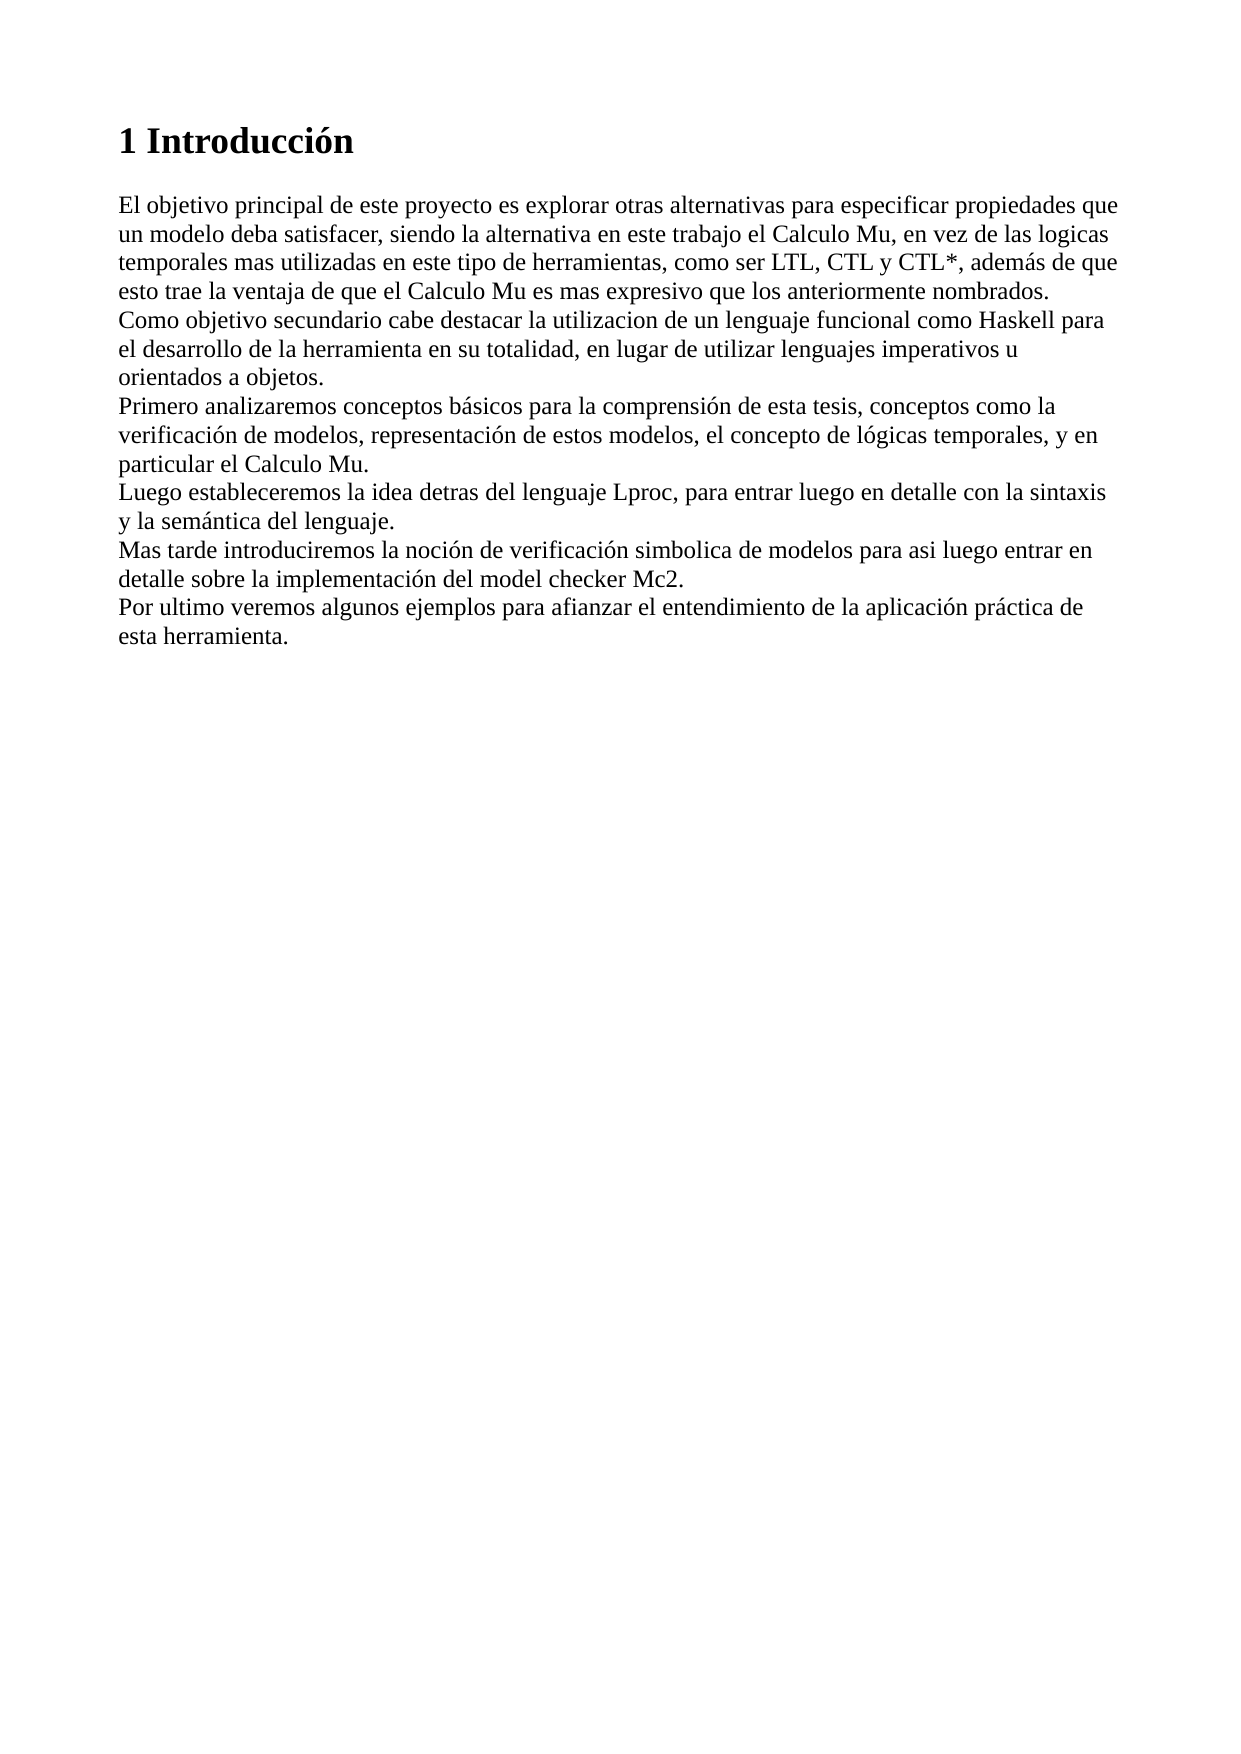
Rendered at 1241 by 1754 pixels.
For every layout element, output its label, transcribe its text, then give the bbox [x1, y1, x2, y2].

text Luego estableceremos la idea detras del lenguaje Lproc, para entrar luego en detalle con la sintaxis y la semántica del lenguaje. [118, 477, 1122, 535]
text Primero analizaremos conceptos básicos para la comprensión de esta tesis, conceptos como la verificación de modelos, representación de estos modelos, el concepto de lógicas temporales, y en particular el Calculo Mu. [118, 391, 1122, 477]
text Mas tarde introduciremos la noción de verificación simbolica de modelos para asi luego entrar en detalle sobre la implementación del model checker Mc2. [118, 535, 1122, 592]
text Por ultimo veremos algunos ejemplos para afianzar el entendimiento de la aplicación práctica de esta herramienta. [118, 592, 1122, 650]
text El objetivo principal de este proyecto es explorar otras alternativas para especificar propiedades que un modelo deba satisfacer, siendo la alternativa en este trabajo el Calculo Mu, en vez de las logicas temporales mas utilizadas en este tipo de herramientas, como ser LTL, CTL y CTL*, además de que esto trae la ventaja de que el Calculo Mu es mas expresivo que los anteriormente nombrados. [118, 190, 1122, 305]
text 1 Introducción [118, 118, 1122, 161]
text Como objetivo secundario cabe destacar la utilizacion de un lenguaje funcional como Haskell para el desarrollo de la herramienta en su totalidad, en lugar de utilizar lenguajes imperativos u orientados a objetos. [118, 305, 1122, 391]
